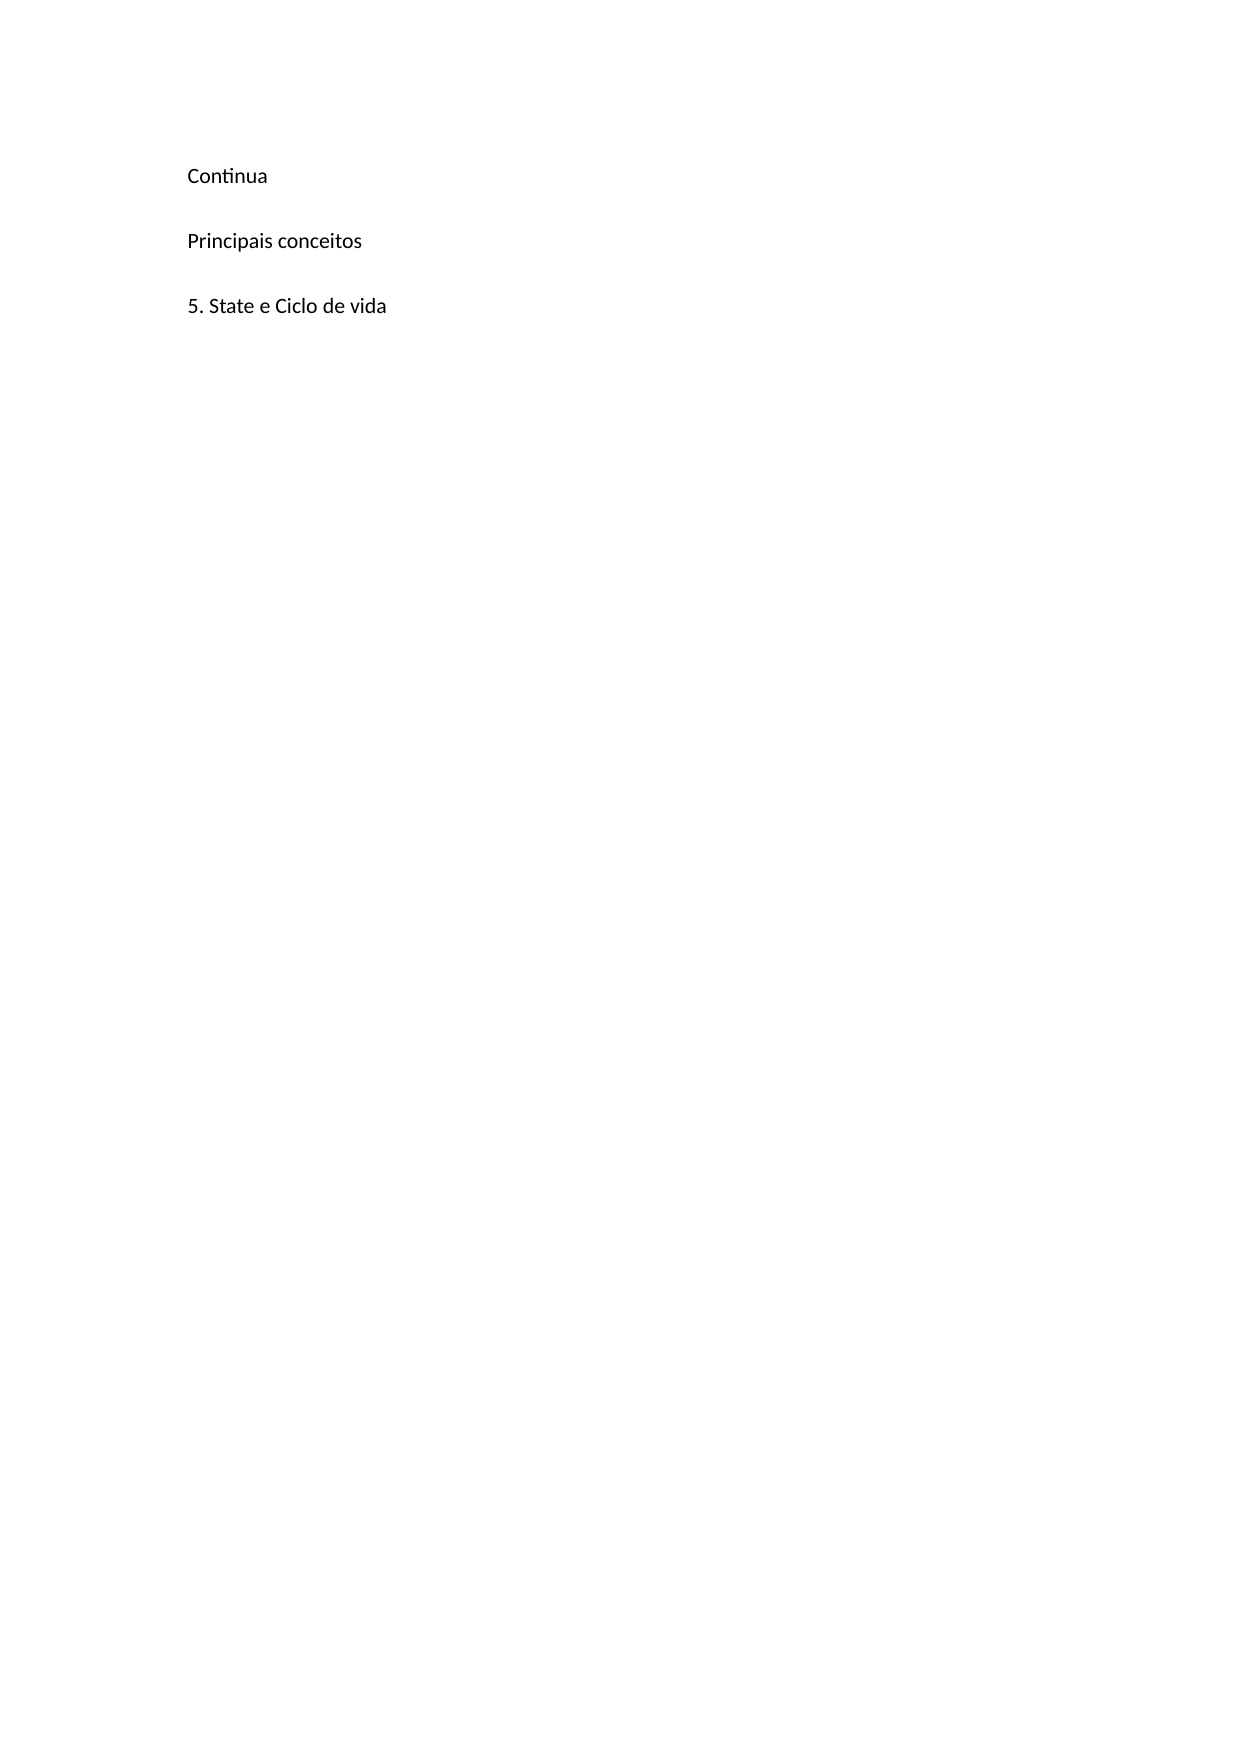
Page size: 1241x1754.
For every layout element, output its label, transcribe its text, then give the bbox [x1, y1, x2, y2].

text Principais conceitos [187, 227, 1053, 259]
text Continua [187, 162, 1053, 194]
text 5. State e Ciclo de vida [187, 292, 1053, 324]
